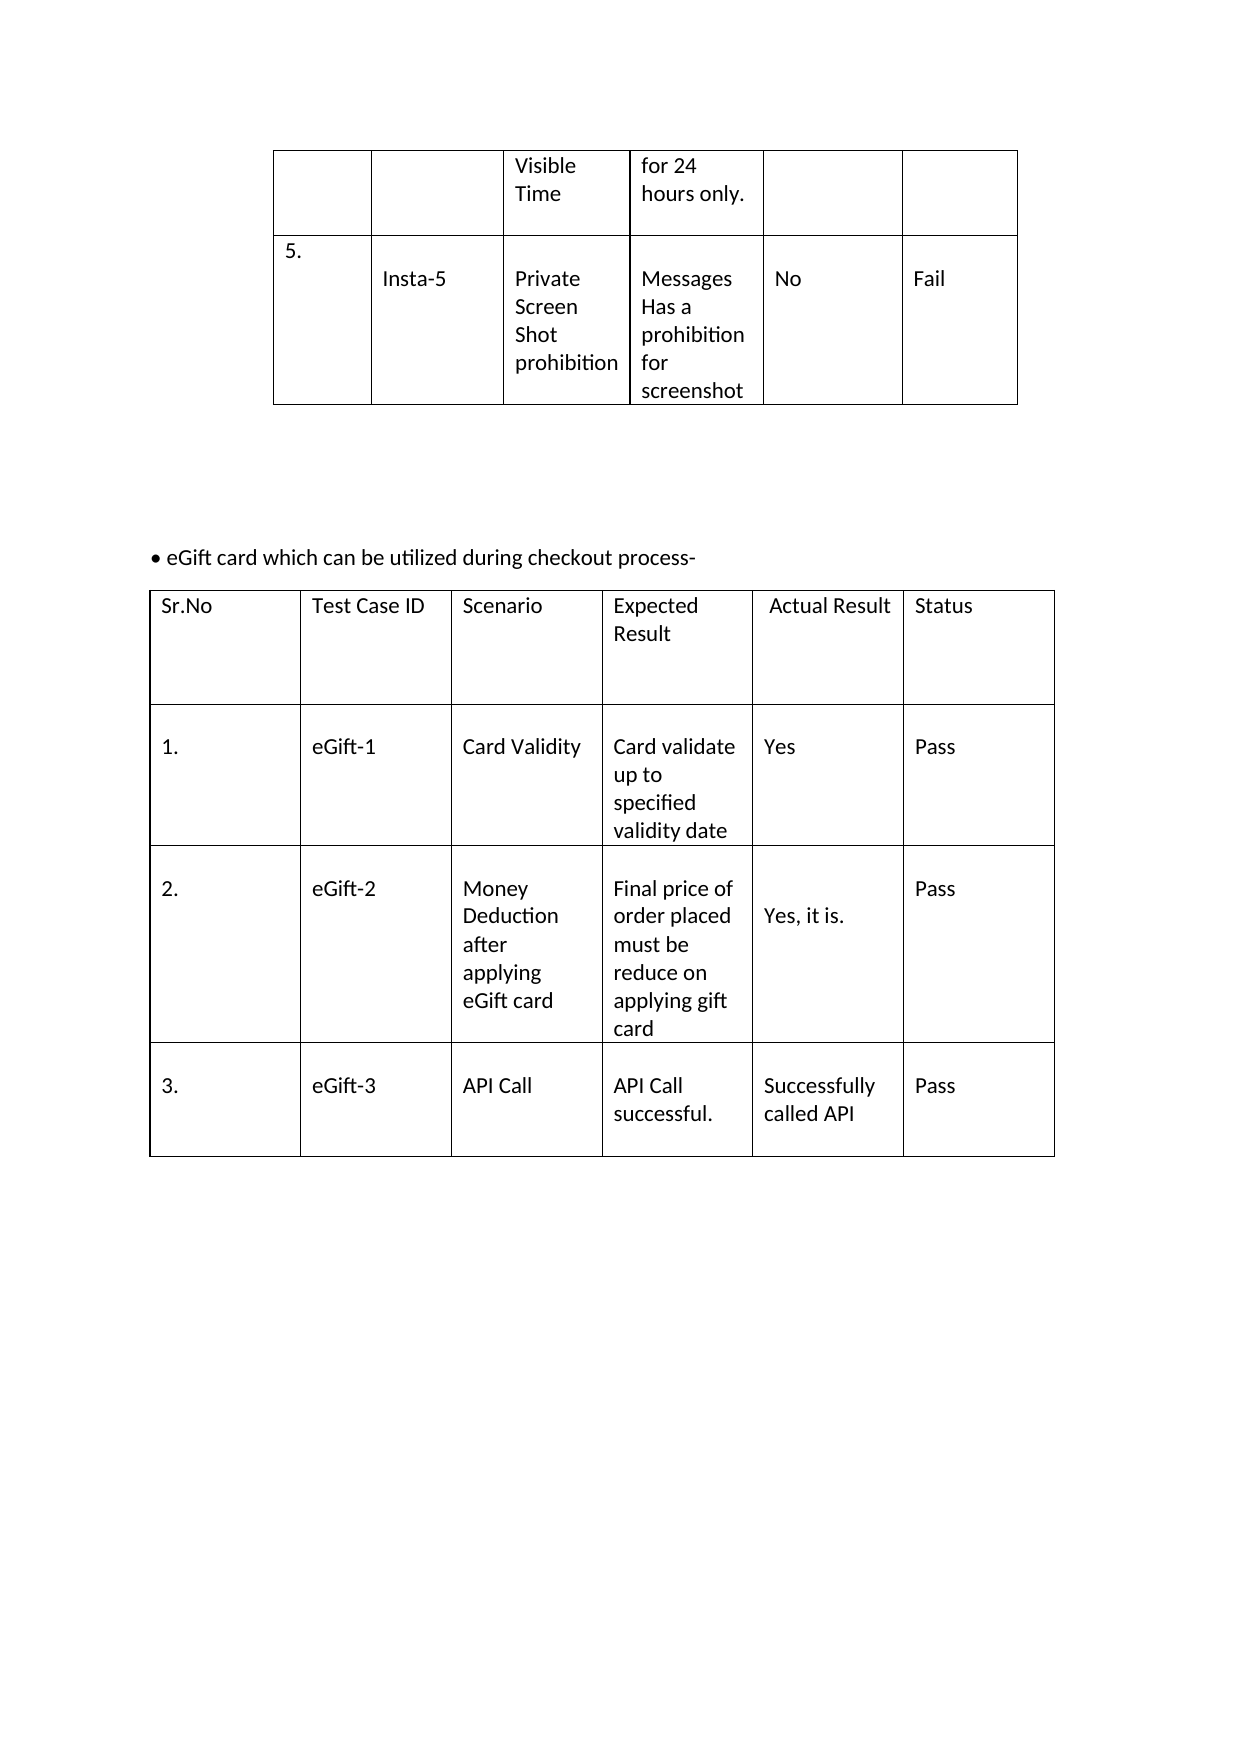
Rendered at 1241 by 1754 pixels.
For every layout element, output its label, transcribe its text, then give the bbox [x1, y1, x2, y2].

table_cell 5. [274, 236, 371, 404]
table_cell 2. [151, 846, 300, 1042]
table_cell for 24 hours only. [631, 151, 763, 235]
table_header Actual Result [753, 591, 903, 703]
table_cell Pass [904, 705, 1054, 844]
table_cell 3. [151, 1043, 300, 1156]
table_cell Insta-5 [372, 236, 503, 404]
table_header Status [904, 591, 1054, 703]
table_cell Fail [903, 236, 1017, 404]
table_cell 1. [151, 705, 300, 844]
table_cell [372, 151, 503, 235]
table_cell Messages Has a prohibition for screenshot [631, 236, 763, 404]
table_cell Final price of order placed must be reduce on applying gift card [603, 846, 752, 1042]
table_cell Card validate up to specified validity date [603, 705, 752, 844]
table_cell Card Validity [452, 705, 602, 844]
table_cell Yes [753, 705, 903, 844]
table_header Sr.No [151, 591, 300, 703]
table_cell API Call [452, 1043, 602, 1156]
table_cell eGift-2 [301, 846, 451, 1042]
table_cell eGift-1 [301, 705, 451, 844]
table_cell [764, 151, 902, 235]
table_cell Private Screen Shot prohibition [504, 236, 629, 404]
table_header Scenario [452, 591, 602, 703]
table_header Expected Result [603, 591, 752, 703]
table_cell [274, 151, 371, 235]
table_cell Pass [904, 846, 1054, 1042]
table_cell Money Deduction after applying eGift card [452, 846, 602, 1042]
table_cell eGift-3 [301, 1043, 451, 1156]
table_cell Successfully called API [753, 1043, 903, 1156]
table_cell Visible Time [504, 151, 629, 235]
table_cell API Call successful. [603, 1043, 752, 1156]
text • eGift card which can be utilized during checkout process- [150, 543, 1090, 571]
table_cell [903, 151, 1017, 235]
table_header Test Case ID [301, 591, 451, 703]
table_cell Pass [904, 1043, 1054, 1156]
table_cell No [764, 236, 902, 404]
table_cell Yes, it is. [753, 846, 903, 1042]
